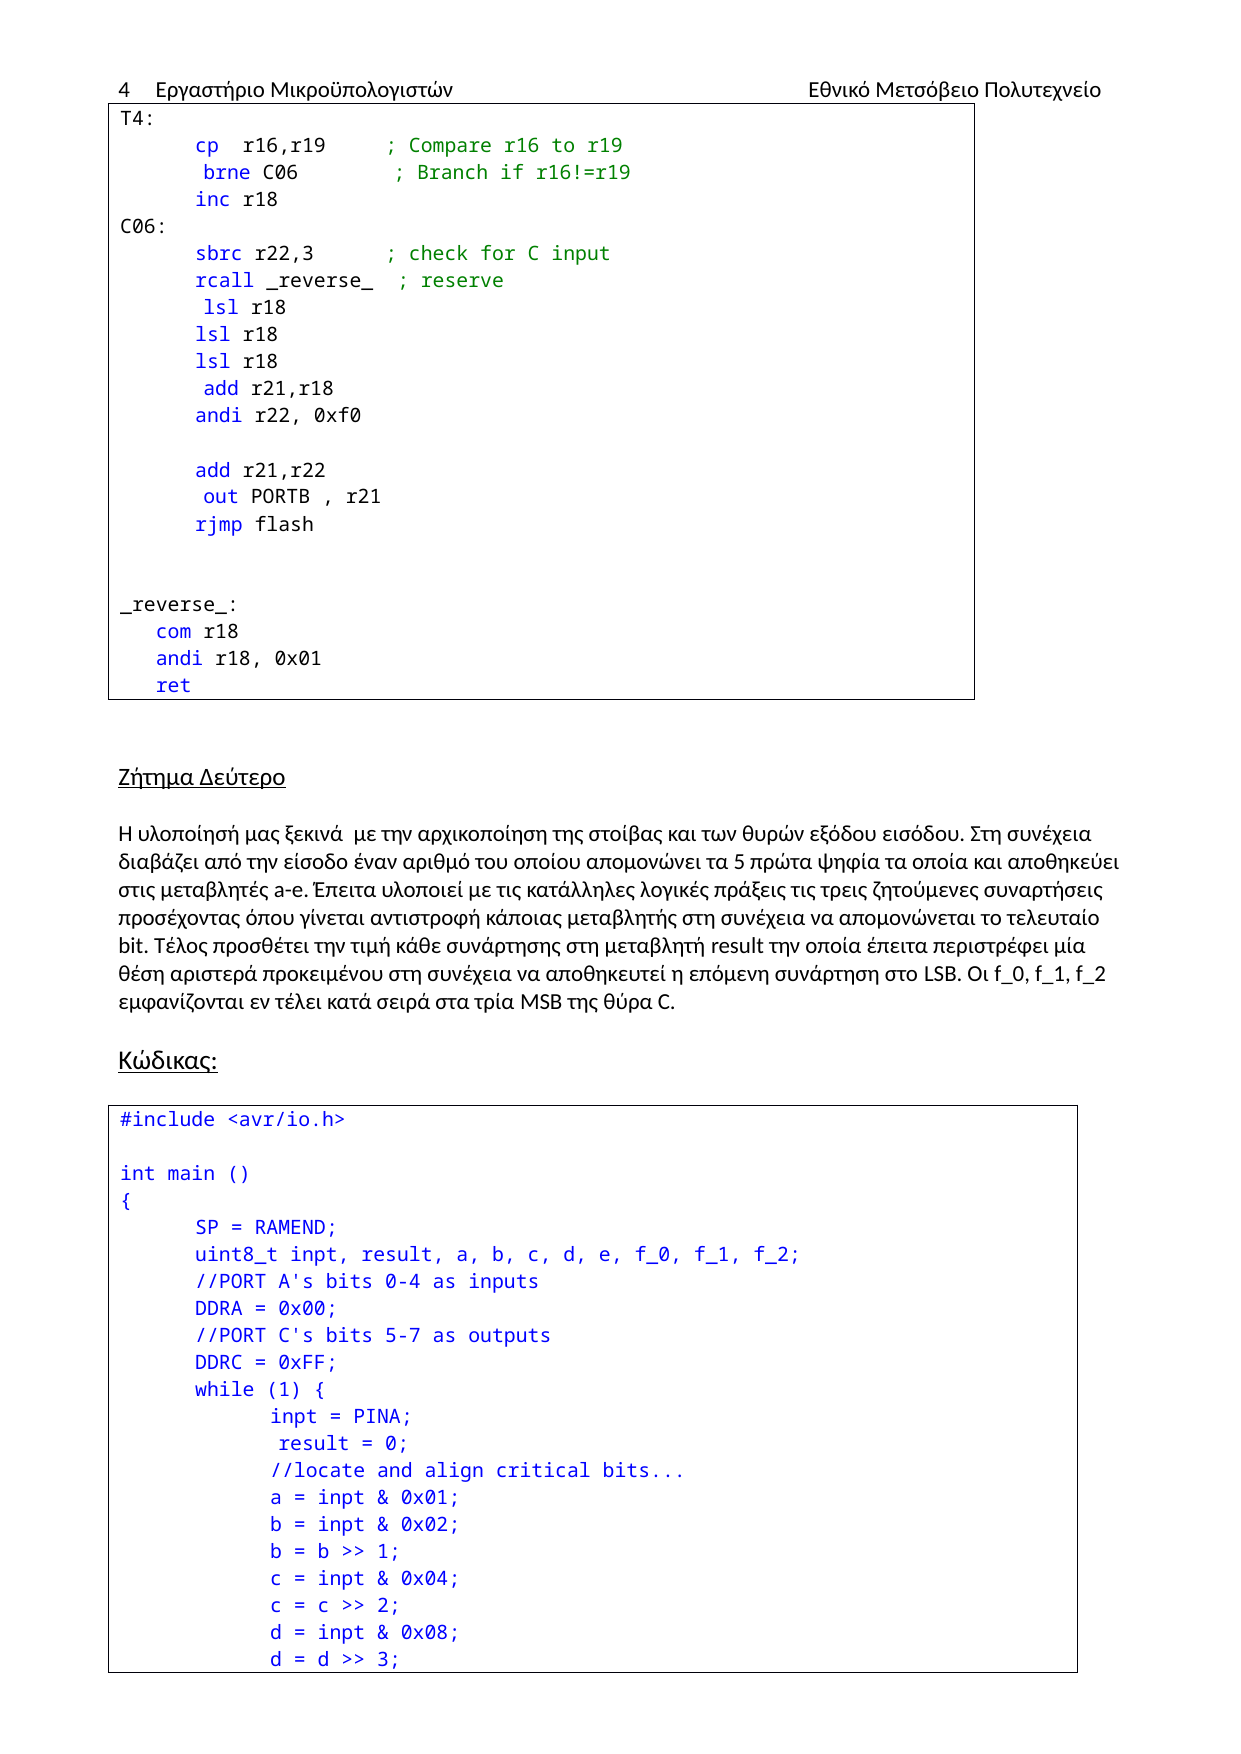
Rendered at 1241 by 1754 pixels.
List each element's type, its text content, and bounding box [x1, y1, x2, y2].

text Η υλοποίησή μας ξεκινά με την αρχικοποίηση της στοίβας και των θυρών εξόδου εισόδου. Στη συνέχεια διαβάζει από την είσοδο έναν αριθμό του οποίου απομονώνει τα 5 πρώτα ψηφία τα οποία και αποθηκεύει στις μεταβλητές a-e. Έπειτα υλοποιεί με τις κατάλληλες λογικές πράξεις τις τρεις ζητούμενες συναρτήσεις προσέχοντας όπου γίνεται αντιστροφή κάποιας μεταβλητής στη συνέχεια να απομονώνεται το τελευταίο bit. Τέλος προσθέτει την τιμή κάθε συνάρτησης στη μεταβλητή result την οποία έπειτα περιστρέφει μία θέση αριστερά προκειμένου στη συνέχεια να αποθηκευτεί η επόμενη συνάρτηση στο LSB. Οι f_0, f_1, f_2 εμφανίζονται εν τέλει κατά σειρά στα τρία MSB της θύρα C. [118, 819, 1122, 1015]
text Ζήτημα Δεύτερο [118, 761, 1122, 791]
table_header #include <avr/io.h> int main () { SP = RAMEND; uint8_t inpt, result, a, b, c, d, e, f_0, f_1, f_2; //PORT A's bits 0-4 as inputs DDRA = 0x00; //PORT C's bits 5-7 as outputs DDRC = 0xFF; while (1) { inpt = PINA; result = 0; //locate and align critical bits... a = inpt & 0x01; b = inpt & 0x02; b = b >> 1; c = inpt & 0x04; c = c >> 2; d = inpt & 0x08; d = d >> 3; [109, 1106, 1077, 1672]
table_header T4: cp r16,r19 ; Compare r16 to r19 brne C06 ; Branch if r16!=r19 inc r18 C06: sbrc r22,3 ; check for C input rcall _reverse_ ; reserve lsl r18 lsl r18 lsl r18 add r21,r18 andi r22, 0xf0 add r21,r22 out PORTB , r21 rjmp flash _reverse_: com r18 andi r18, 0x01 ret [109, 104, 974, 699]
text Κώδικας: [118, 1043, 1122, 1076]
